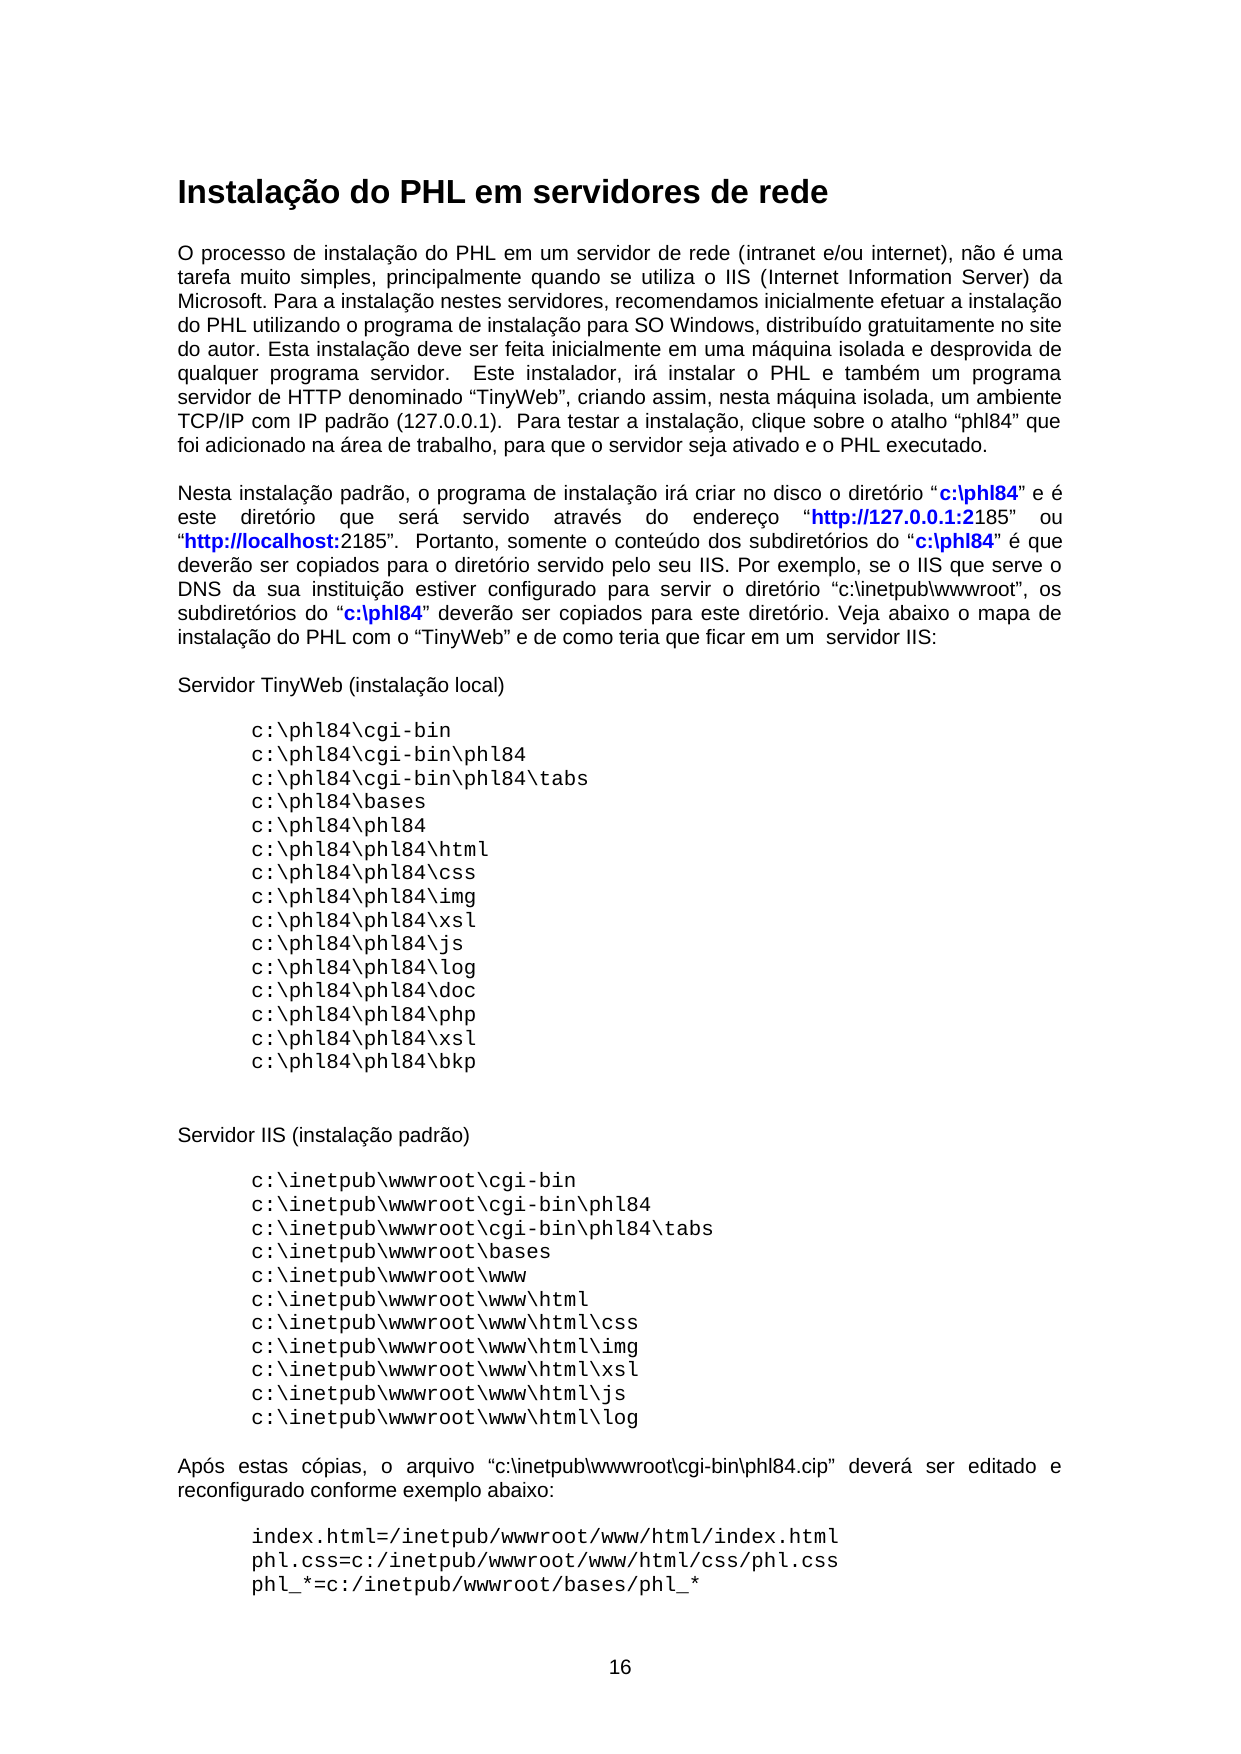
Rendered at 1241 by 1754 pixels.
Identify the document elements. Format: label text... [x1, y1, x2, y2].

text O processo de instalação do PHL em um servidor de rede (intranet e/ou internet), não é uma tarefa muito simples, principalmente quando se utiliza o IIS (Internet Information Server) da Microsoft. Para a instalação nestes servidores, recomendamos inicialmente efetuar a instalação do PHL utilizando o programa de instalação para SO Windows, distribuído gratuitamente no site do autor. Esta instalação deve ser feita inicialmente em uma máquina isolada e desprovida de qualquer programa servidor. Este instalador, irá instalar o PHL e também um programa servidor de HTTP denominado “TinyWeb”, criando assim, nesta máquina isolada, um ambiente TCP/IP com IP padrão (127.0.0.1). Para testar a instalação, clique sobre o atalho “phl84” que foi adicionado na área de trabalho, para que o servidor seja ativado e o PHL executado. [177, 241, 1063, 457]
text c:\phl84\phl84\bkp [251, 1051, 1063, 1075]
text phl.css=c:/inetpub/wwwroot/www/html/css/phl.css [251, 1550, 1063, 1573]
subtitle Instalação do PHL em servidores de rede [177, 173, 1063, 211]
text phl_*=c:/inetpub/wwwroot/bases/phl_* [251, 1573, 1063, 1597]
text c:\phl84\phl84\js [251, 933, 1063, 957]
text c:\phl84\cgi-bin [251, 720, 1063, 744]
text c:\inetpub\wwwroot\www\html [251, 1288, 1063, 1312]
text c:\inetpub\wwwroot\www\html\img [251, 1336, 1063, 1359]
text Servidor TinyWeb (instalação local) [177, 672, 1063, 696]
text c:\phl84\cgi-bin\phl84 [251, 744, 1063, 768]
text c:\phl84\phl84\xsl [251, 909, 1063, 933]
text c:\phl84\phl84\css [251, 862, 1063, 886]
text c:\inetpub\wwwroot\www\html\log [251, 1407, 1063, 1430]
text c:\inetpub\wwwroot\cgi-bin [251, 1170, 1063, 1194]
text Após estas cópias, o arquivo “c:\inetpub\wwwroot\cgi-bin\phl84.cip” deverá ser editado e reconfigurado conforme exemplo abaixo: [177, 1454, 1063, 1502]
text index.html=/inetpub/wwwroot/www/html/index.html [251, 1526, 1063, 1550]
text c:\phl84\phl84\xsl [251, 1028, 1063, 1051]
text c:\inetpub\wwwroot\www [251, 1265, 1063, 1288]
text c:\inetpub\wwwroot\cgi-bin\phl84 [251, 1194, 1063, 1218]
text Servidor IIS (instalação padrão) [177, 1122, 1063, 1146]
text c:\phl84\bases [251, 791, 1063, 815]
text c:\inetpub\wwwroot\cgi-bin\phl84\tabs [251, 1218, 1063, 1241]
text c:\phl84\cgi-bin\phl84\tabs [251, 768, 1063, 791]
text c:\phl84\phl84\doc [251, 981, 1063, 1004]
text Nesta instalação padrão, o programa de instalação irá criar no disco o diretório “c:\phl84” e é este diretório que será servido através do endereço “http://127.0.0.1:2185” ou “http://localhost:2185”. Portanto, somente o conteúdo dos subdiretórios do “c:\phl84” é que deverão ser copiados para o diretório servido pelo seu IIS. Por exemplo, se o IIS que serve o DNS da sua instituição estiver configurado para servir o diretório “c:\inetpub\wwwroot”, os subdiretórios do “c:\phl84” deverão ser copiados para este diretório. Veja abaixo o mapa de instalação do PHL com o “TinyWeb” e de como teria que ficar em um servidor IIS: [177, 481, 1063, 648]
text c:\phl84\phl84\img [251, 886, 1063, 909]
text c:\phl84\phl84\php [251, 1004, 1063, 1028]
text c:\inetpub\wwwroot\bases [251, 1241, 1063, 1265]
text c:\inetpub\wwwroot\www\html\css [251, 1312, 1063, 1336]
text c:\inetpub\wwwroot\www\html\xsl [251, 1359, 1063, 1383]
text c:\inetpub\wwwroot\www\html\js [251, 1383, 1063, 1407]
text c:\phl84\phl84\log [251, 957, 1063, 981]
text c:\phl84\phl84 [251, 815, 1063, 839]
text c:\phl84\phl84\html [251, 839, 1063, 862]
